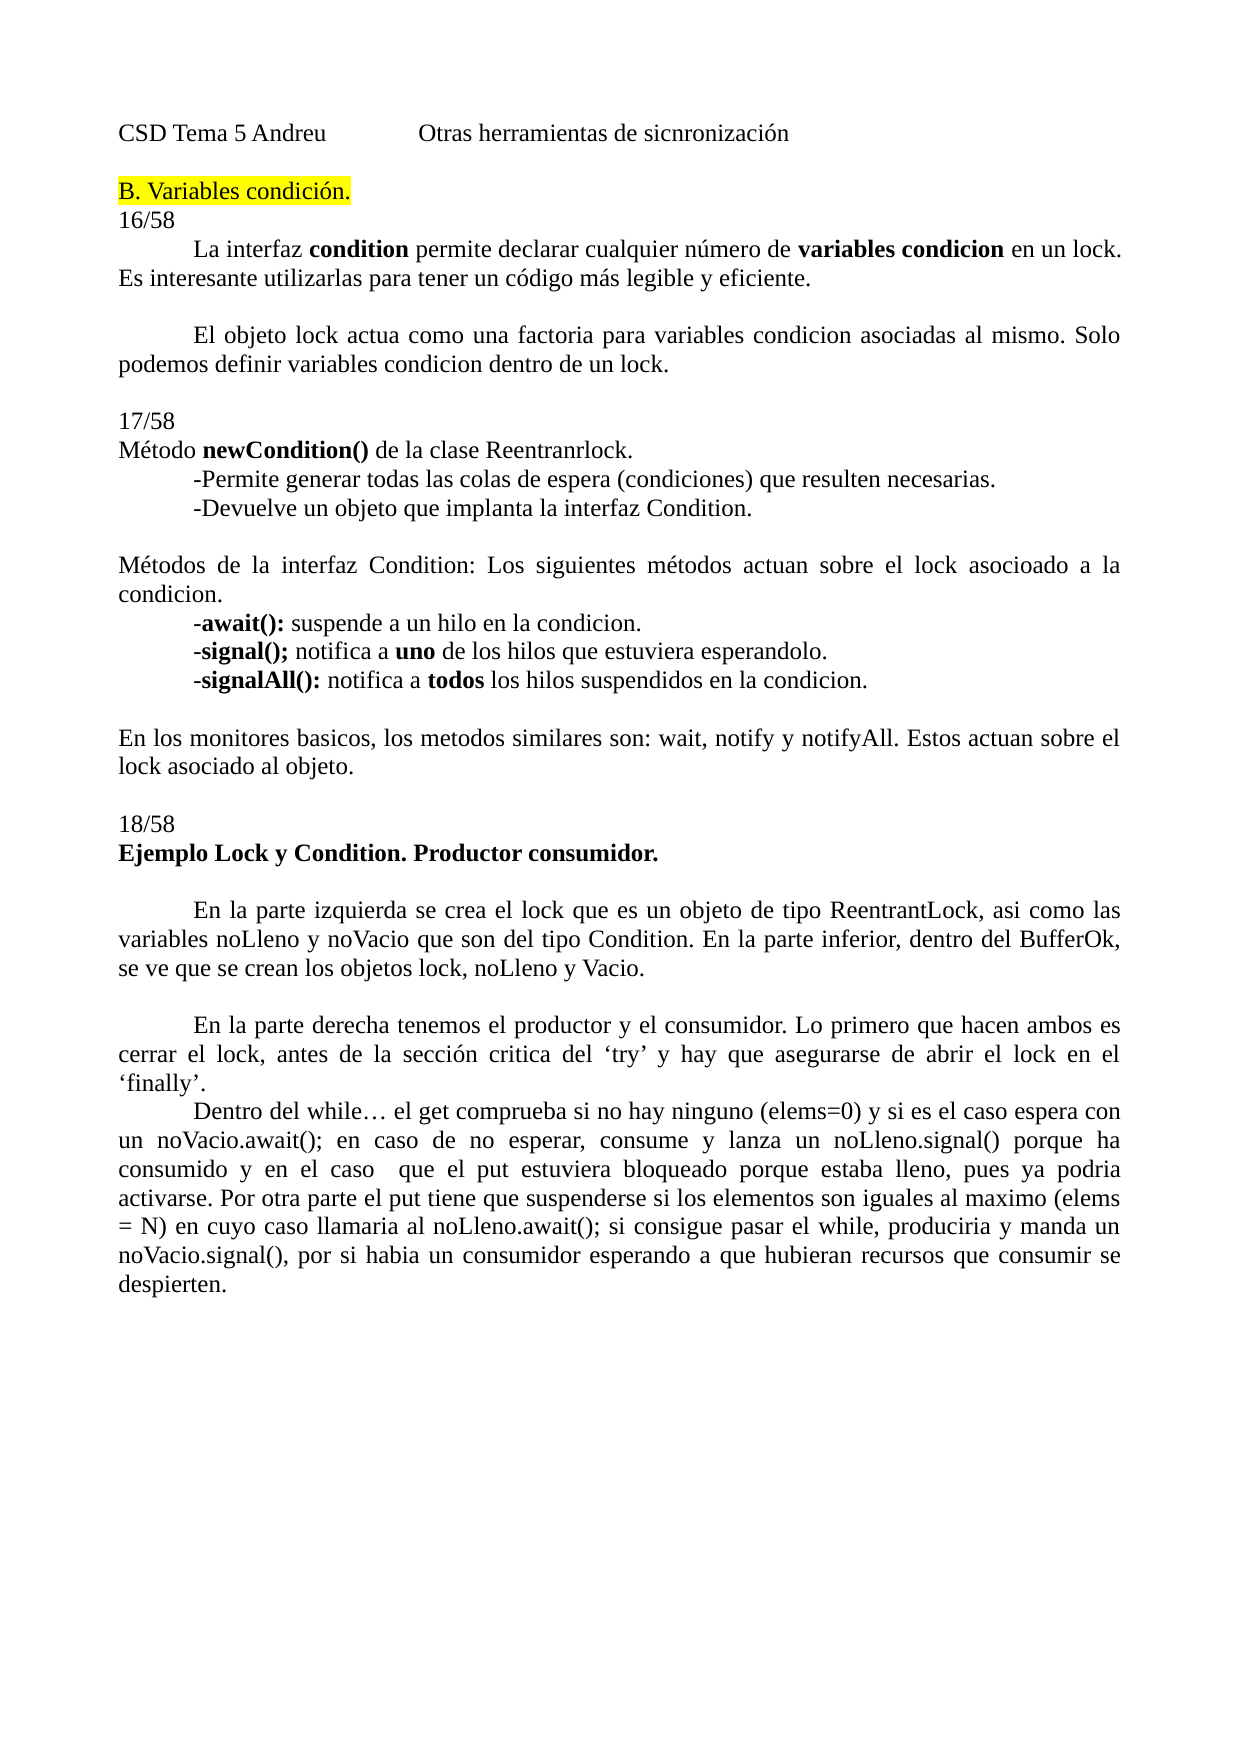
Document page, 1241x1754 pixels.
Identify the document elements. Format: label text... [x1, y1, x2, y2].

text 18/58 [118, 809, 1122, 838]
text Método newCondition() de la clase Reentranrlock. [118, 435, 1122, 464]
text Dentro del while… el get comprueba si no hay ninguno (elems=0) y si es el caso espera con un noVacio.await(); en caso de no esperar, consume y lanza un noLleno.signal() porque ha consumido y en el caso que el put estuviera bloqueado porque estaba lleno, pues ya podria activarse. Por otra parte el put tiene que suspenderse si los elementos son iguales al maximo (elems = N) en cuyo caso llamaria al noLleno.await(); si consigue pasar el while, produciria y manda un noVacio.signal(), por si habia un consumidor esperando a que hubieran recursos que consumir se despierten. [118, 1096, 1122, 1298]
text 17/58 [118, 406, 1122, 435]
text 16/58 [118, 205, 1122, 234]
text -Devuelve un objeto que implanta la interfaz Condition. [118, 493, 1122, 521]
text La interfaz condition permite declarar cualquier número de variables condicion en un lock. Es interesante utilizarlas para tener un código más legible y eficiente. [118, 234, 1122, 291]
text Ejemplo Lock y Condition. Productor consumidor. [118, 838, 1122, 866]
text En la parte izquierda se crea el lock que es un objeto de tipo ReentrantLock, asi como las variables noLleno y noVacio que son del tipo Condition. En la parte inferior, dentro del BufferOk, se ve que se crean los objetos lock, noLleno y Vacio. [118, 895, 1122, 981]
text -Permite generar todas las colas de espera (condiciones) que resulten necesarias. [118, 464, 1122, 493]
text El objeto lock actua como una factoria para variables condicion asociadas al mismo. Solo podemos definir variables condicion dentro de un lock. [118, 320, 1122, 378]
text B. Variables condición. [118, 176, 1122, 205]
text -await(): suspende a un hilo en la condicion. [118, 608, 1122, 636]
text Métodos de la interfaz Condition: Los siguientes métodos actuan sobre el lock asocioado a la condicion. [118, 550, 1122, 608]
text -signalAll(): notifica a todos los hilos suspendidos en la condicion. [118, 665, 1122, 694]
text -signal(); notifica a uno de los hilos que estuviera esperandolo. [118, 636, 1122, 665]
text En la parte derecha tenemos el productor y el consumidor. Lo primero que hacen ambos es cerrar el lock, antes de la sección critica del ‘try’ y hay que asegurarse de abrir el lock en el ‘finally’. [118, 1010, 1122, 1096]
text En los monitores basicos, los metodos similares son: wait, notify y notifyAll. Estos actuan sobre el lock asociado al objeto. [118, 723, 1122, 780]
